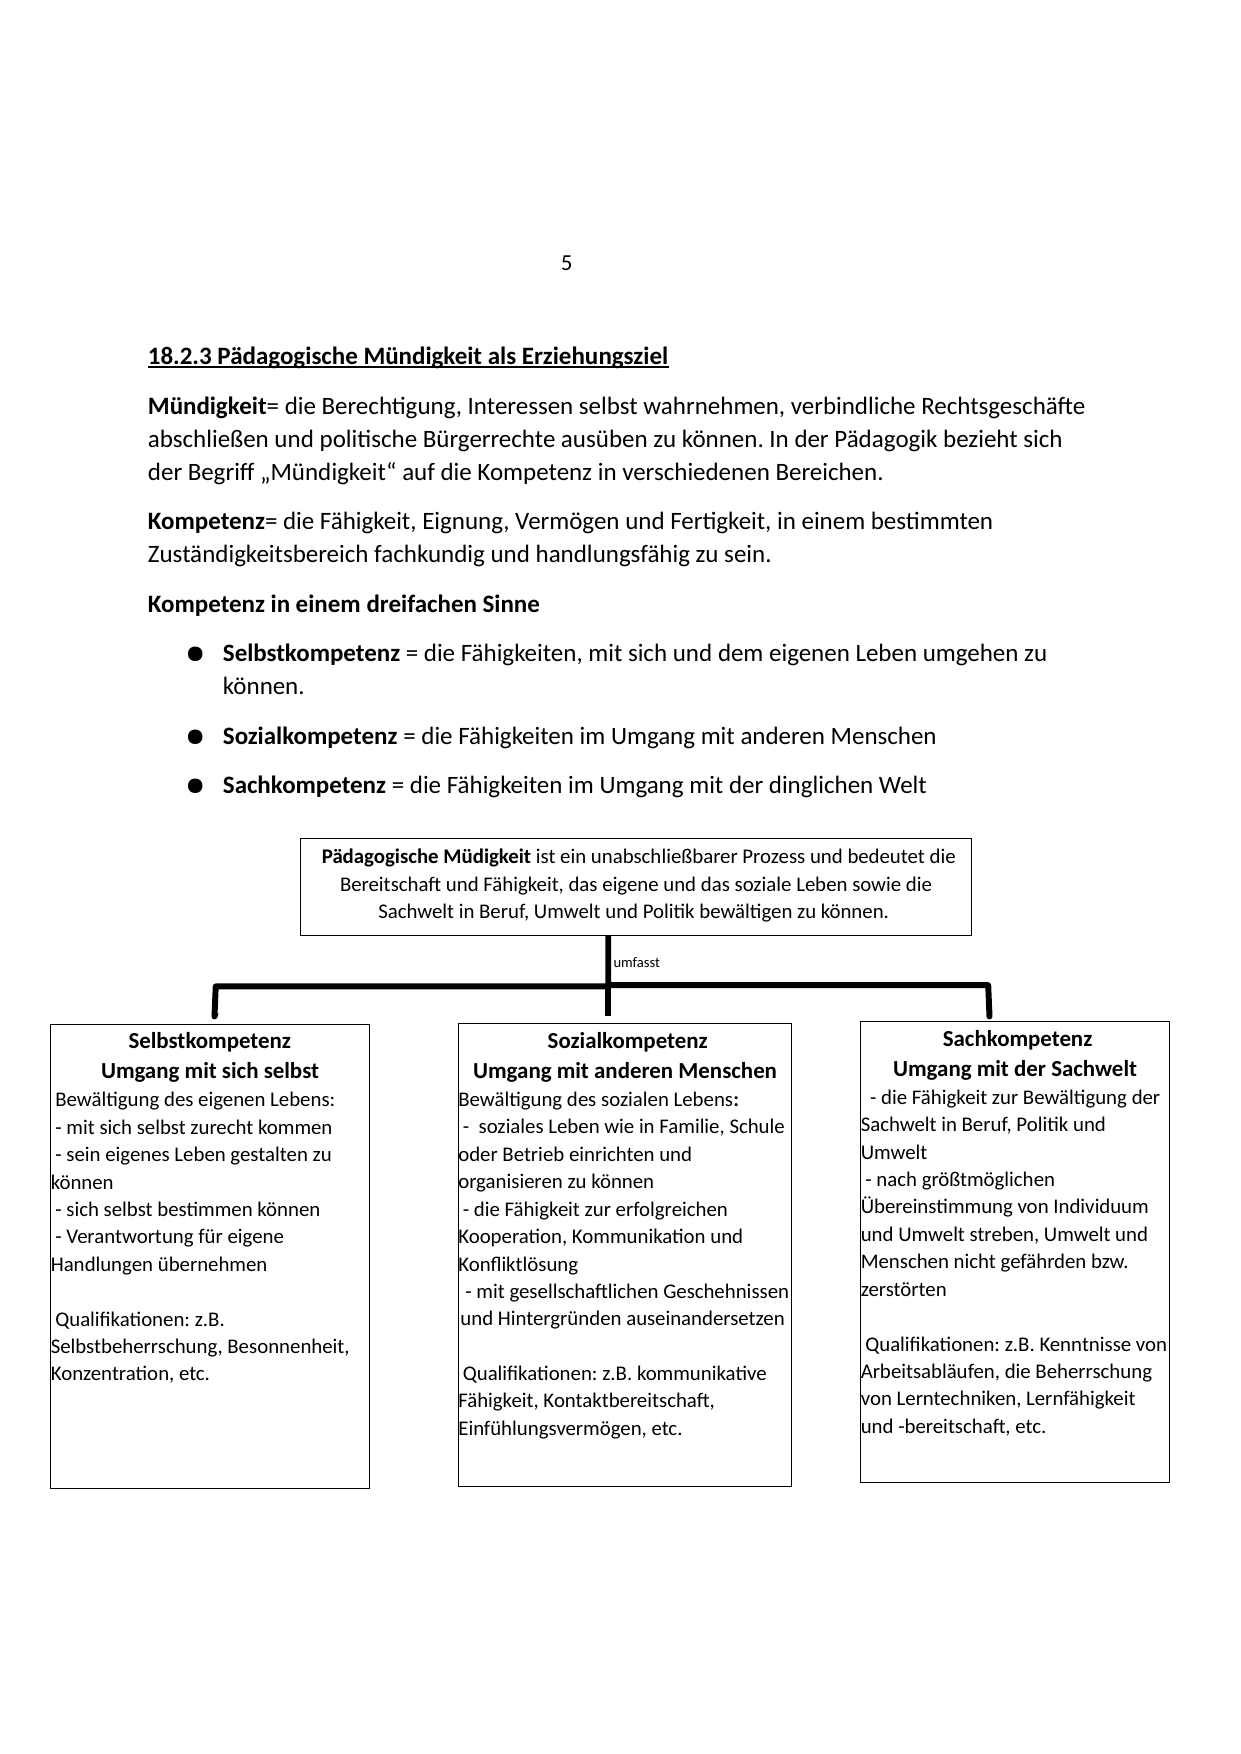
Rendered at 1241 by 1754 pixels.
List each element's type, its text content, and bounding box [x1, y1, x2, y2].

list Sozialkompetenz = die Fähigkeiten im Umgang mit anderen Menschen [185, 720, 1093, 751]
text 18.2.3 Pädagogische Mündigkeit als Erziehungsziel [148, 341, 1093, 371]
list Selbstkompetenz = die Fähigkeiten, mit sich und dem eigenen Leben umgehen zu können. [185, 638, 1093, 701]
text Kompetenz= die Fähigkeit, Eignung, Vermögen und Fertigkeit, in einem bestimmten Zuständigkeitsbereich fachkundig und handlungsfähig zu sein. [148, 506, 1093, 569]
list Sachkompetenz = die Fähigkeiten im Umgang mit der dinglichen Welt [185, 770, 1093, 800]
text Mündigkeit= die Berechtigung, Interessen selbst wahrnehmen, verbindliche Rechtsgeschäfte abschließen und politische Bürgerrechte ausüben zu können. In der Pädagogik bezieht sich der Begriff „Mündigkeit“ auf die Kompetenz in verschiedenen Bereichen. [148, 390, 1093, 486]
text Kompetenz in einem dreifachen Sinne [148, 588, 1093, 618]
